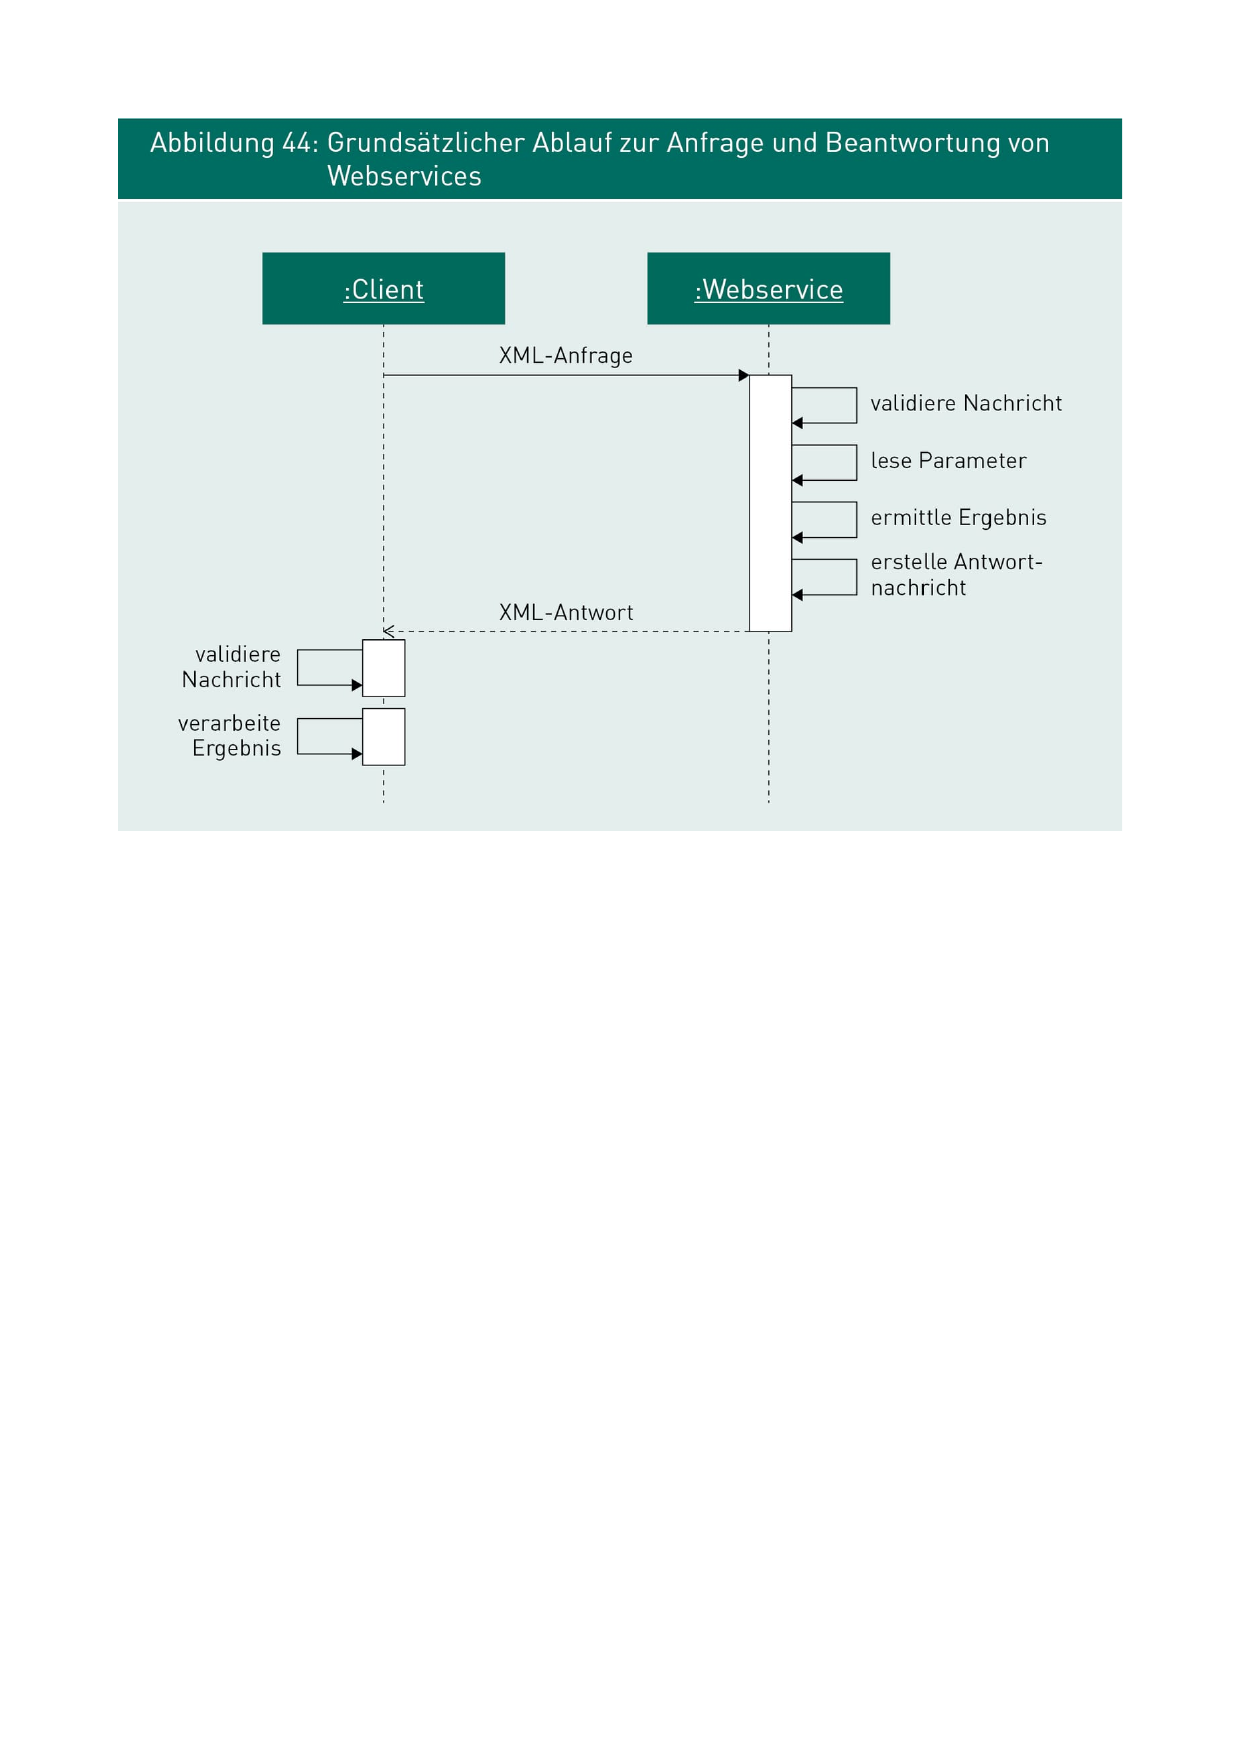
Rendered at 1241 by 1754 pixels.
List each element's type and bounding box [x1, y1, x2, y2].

picture [118, 118, 1123, 831]
